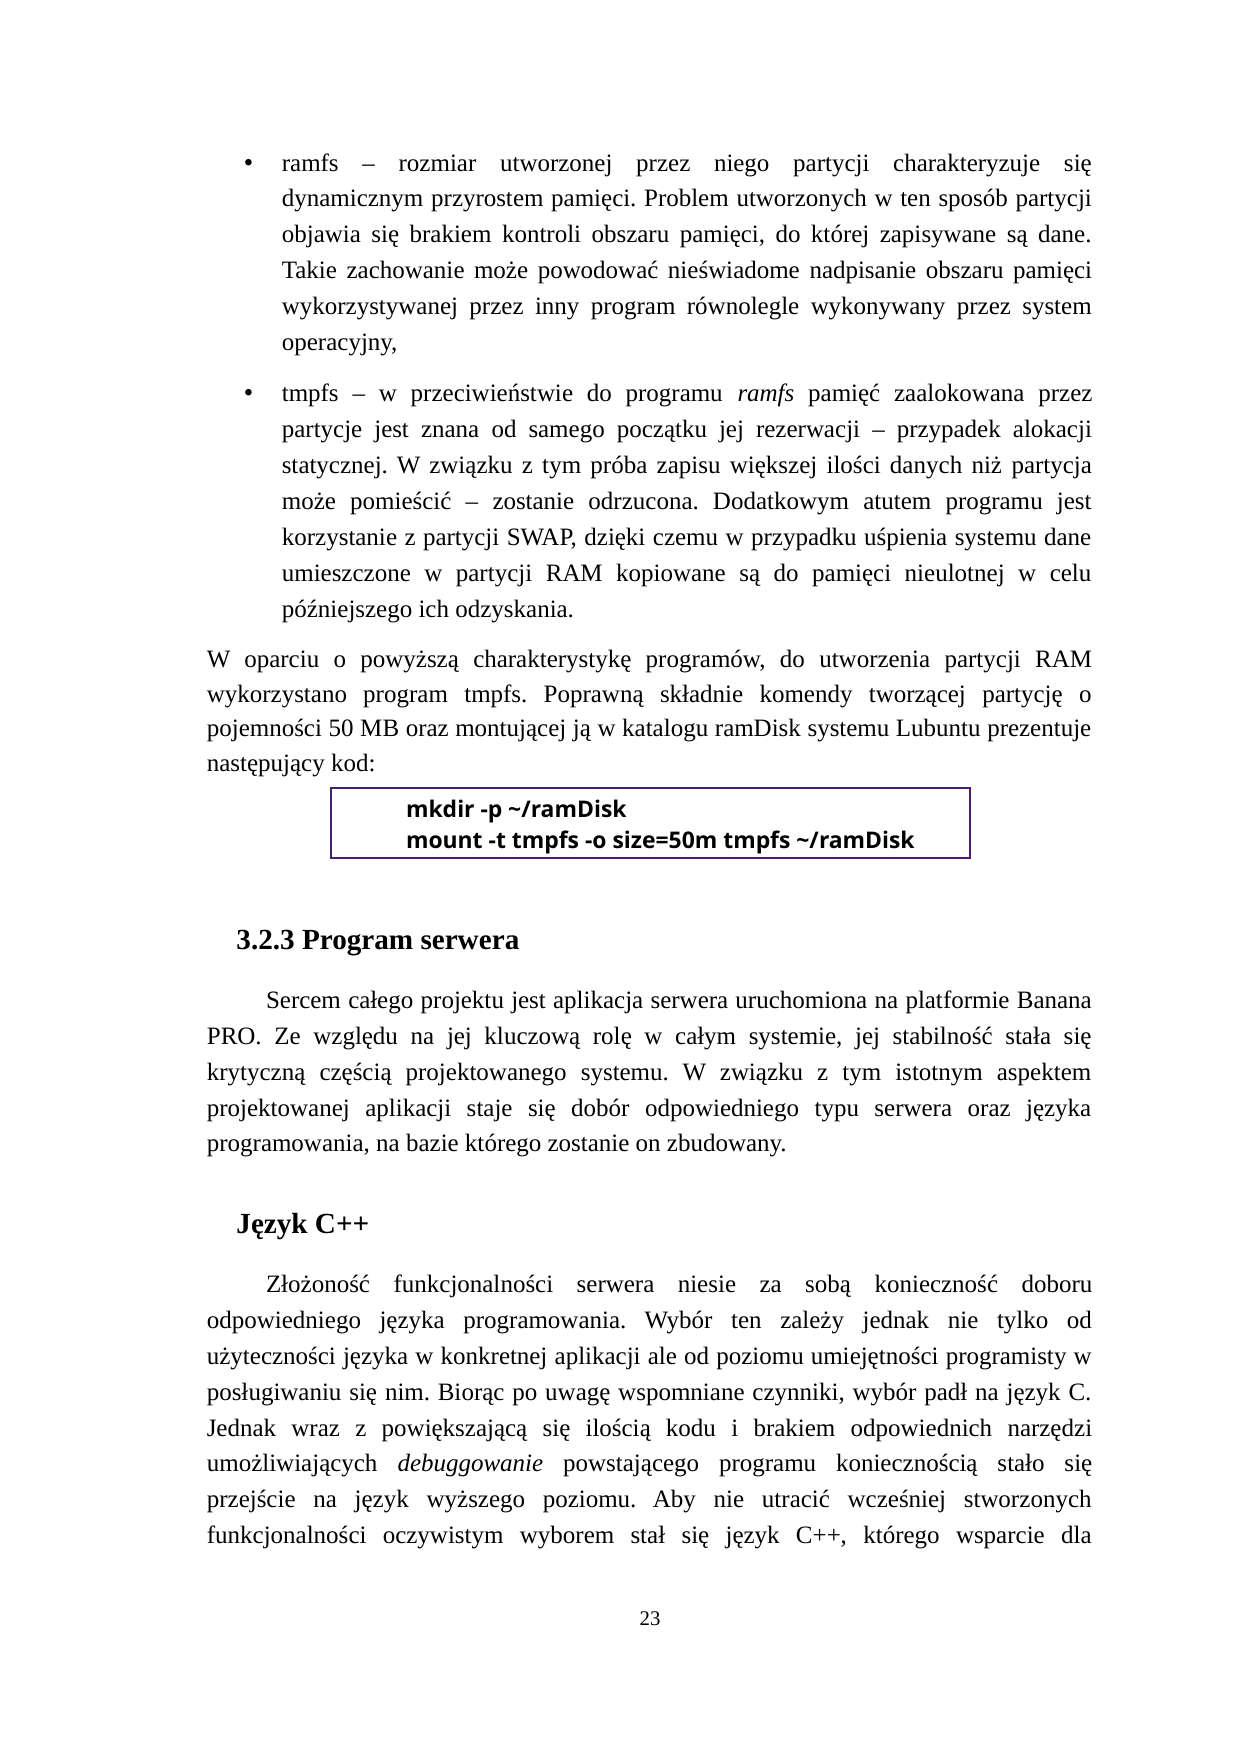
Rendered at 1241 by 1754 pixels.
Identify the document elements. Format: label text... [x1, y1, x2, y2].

subtitle Język C++ [207, 1206, 1093, 1239]
text Sercem całego projektu jest aplikacja serwera uruchomiona na platformie Banana PRO. Ze względu na jej kluczową rolę w całym systemie, jej stabilność stała się krytyczną częścią projektowanego systemu. W związku z tym istotnym aspektem projektowanej aplikacji staje się dobór odpowiedniego typu serwera oraz języka programowania, na bazie którego zostanie on zbudowany. [207, 985, 1093, 1157]
text W oparciu o powyższą charakterystykę programów, do utworzenia partycji RAM wykorzystano program tmpfs. Poprawną składnie komendy tworzącej partycję o pojemności 50 MB oraz montującej ją w katalogu ramDisk systemu Lubuntu prezentuje następujący kod: [207, 644, 1093, 777]
list ramfs – rozmiar utworzonej przez niego partycji charakteryzuje się dynamicznym przyrostem pamięci. Problem utworzonych w ten sposób partycji objawia się brakiem kontroli obszaru pamięci, do której zapisywane są dane. Takie zachowanie może powodować nieświadome nadpisanie obszaru pamięci wykorzystywanej przez inny program równolegle wykonywany przez system operacyjny, [244, 148, 1093, 356]
list tmpfs – w przeciwieństwie do programu ramfs pamięć zaalokowana przez partycje jest znana od samego początku jej rezerwacji – przypadek alokacji statycznej. W związku z tym próba zapisu większej ilości danych niż partycja może pomieścić – zostanie odrzucona. Dodatkowym atutem programu jest korzystanie z partycji SWAP, dzięki czemu w przypadku uśpienia systemu dane umieszczone w partycji RAM kopiowane są do pamięci nieulotnej w celu późniejszego ich odzyskania. [244, 378, 1093, 622]
subtitle 3.2.3 Program serwera [207, 922, 1093, 955]
text Złożoność funkcjonalności serwera niesie za sobą konieczność doboru odpowiedniego języka programowania. Wybór ten zależy jednak nie tylko od użyteczności języka w konkretnej aplikacji ale od poziomu umiejętności programisty w posługiwaniu się nim. Biorąc po uwagę wspomniane czynniki, wybór padł na język C. Jednak wraz z powiększającą się ilością kodu i brakiem odpowiednich narzędzi umożliwiających debuggowanie powstającego programu koniecznością stało się przejście na język wyższego poziomu. Aby nie utracić wcześniej stworzonych funkcjonalności oczywistym wyborem stał się język C++, którego wsparcie dla [207, 1269, 1093, 1549]
